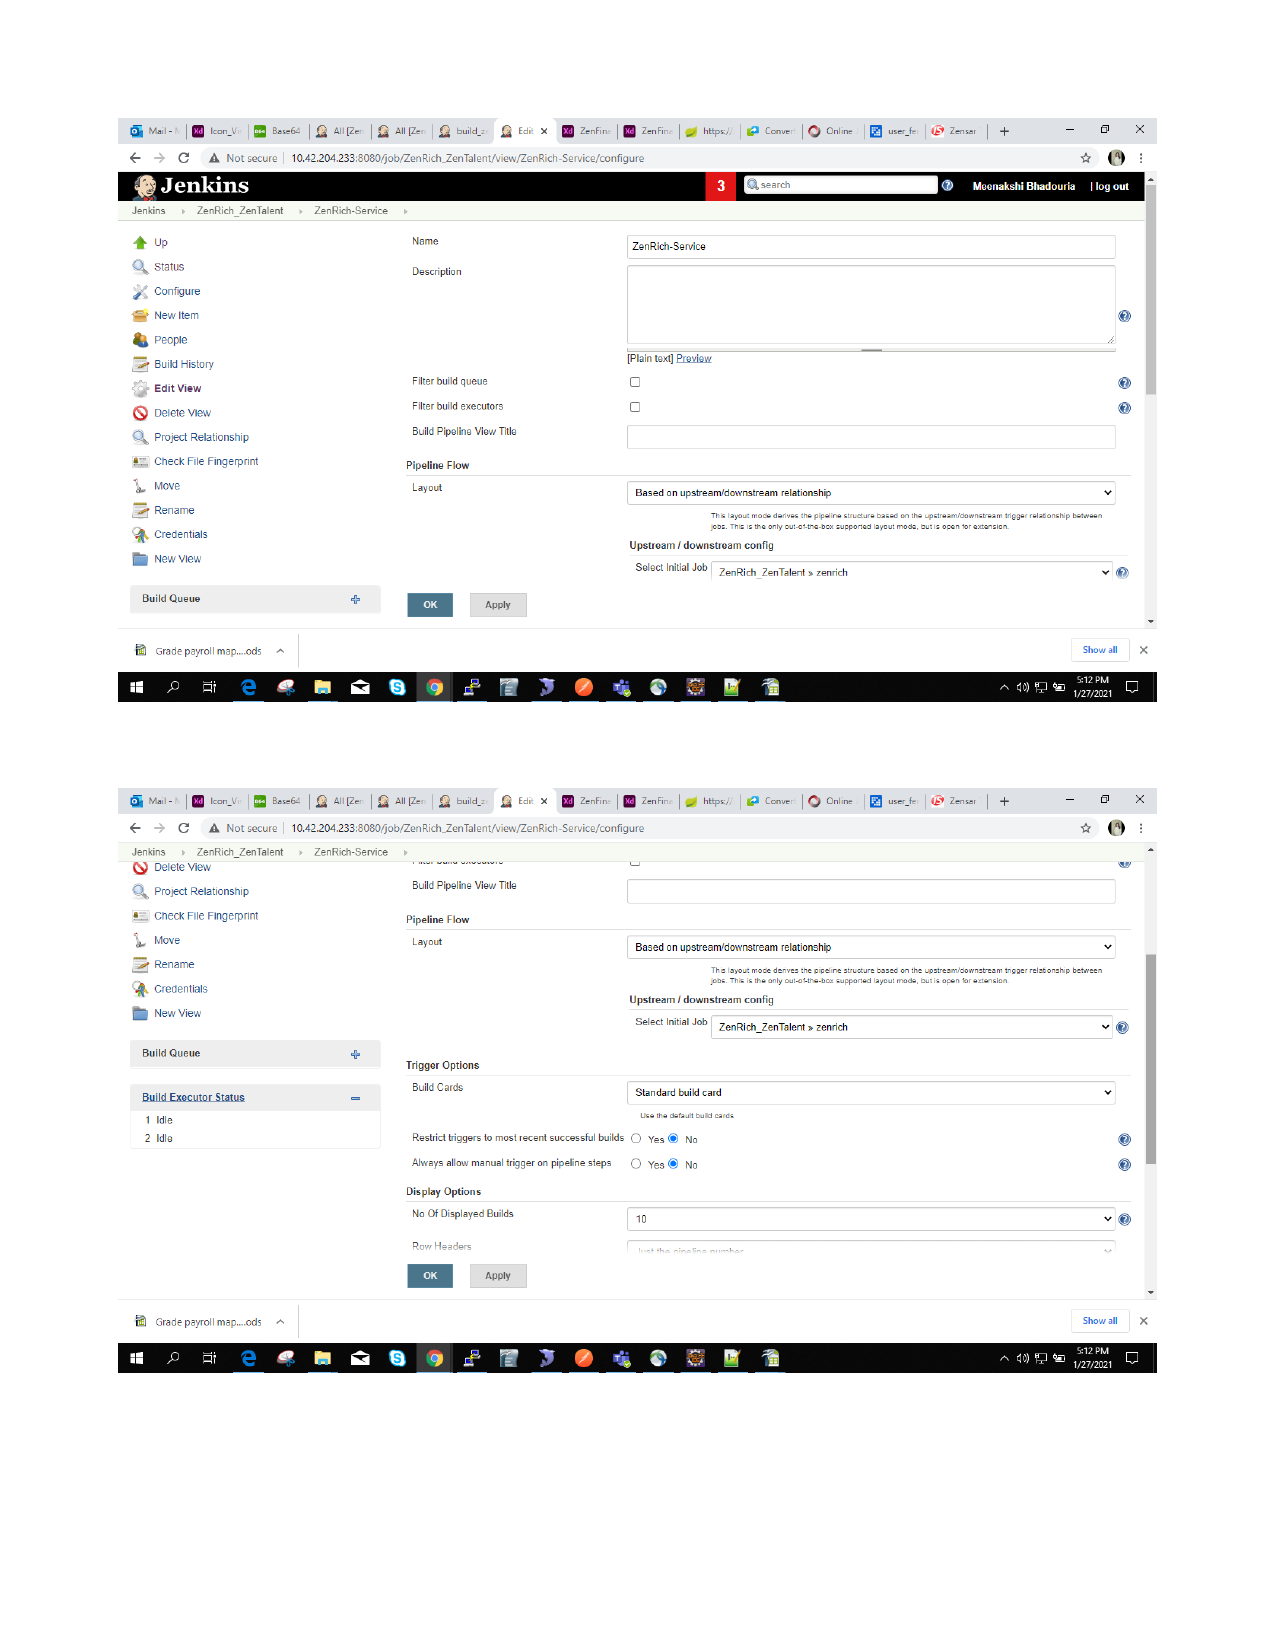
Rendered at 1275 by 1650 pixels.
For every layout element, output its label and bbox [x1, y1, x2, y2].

picture [118, 788, 1157, 1373]
picture [118, 118, 1157, 702]
